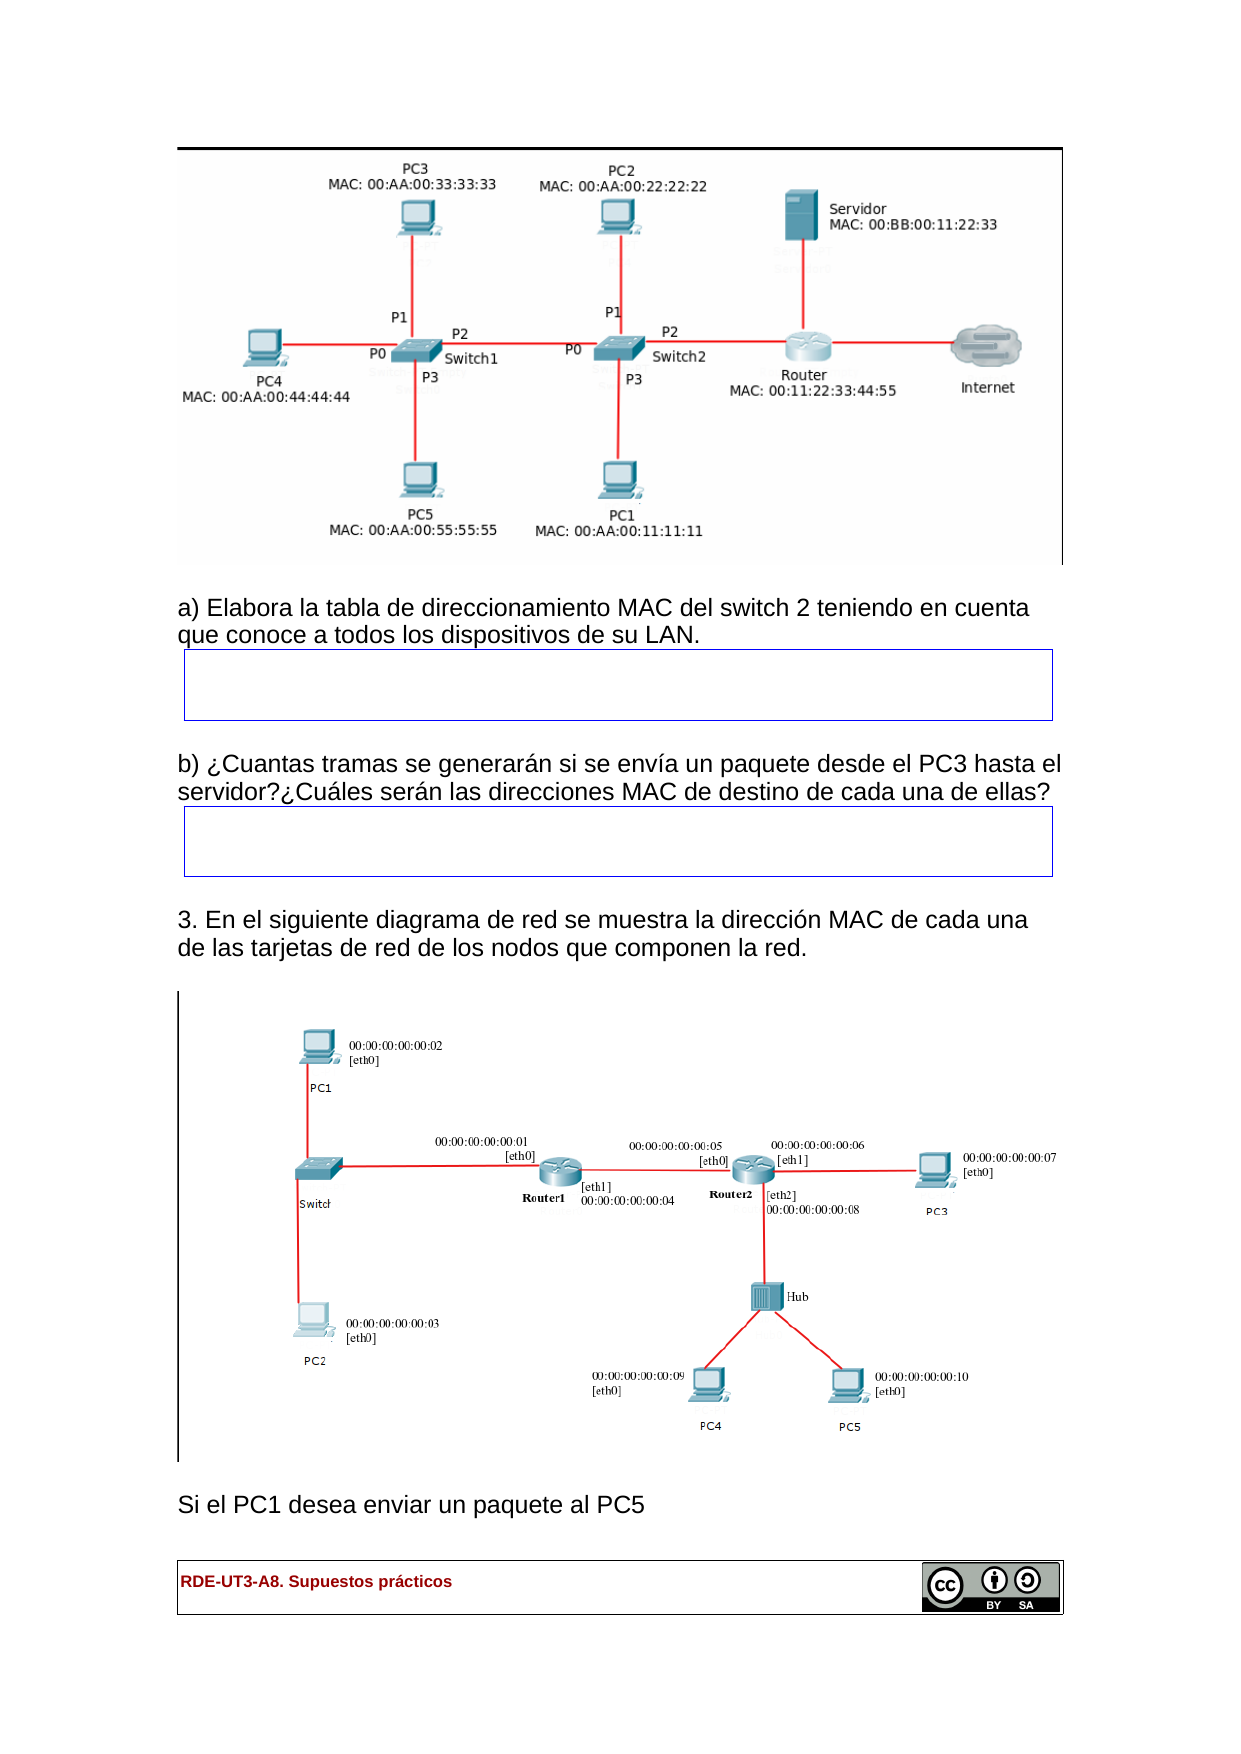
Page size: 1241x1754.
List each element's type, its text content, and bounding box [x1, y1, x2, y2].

table_header [185, 650, 1052, 719]
text a) Elabora la tabla de direccionamiento MAC del switch 2 teniendo en cuenta que conoce a todos los dispositivos de su LAN. [177, 593, 1063, 649]
picture [177, 991, 1063, 1462]
picture [922, 1562, 1060, 1612]
picture [177, 147, 1063, 565]
text b) ¿Cuantas tramas se generarán si se envía un paquete desde el PC3 hasta el servidor?¿Cuáles serán las direcciones MAC de destino de cada una de ellas? [177, 750, 1063, 806]
table_header [185, 807, 1052, 876]
text Si el PC1 desea enviar un paquete al PC5 [177, 1491, 1063, 1519]
text 3. En el siguiente diagrama de red se muestra la dirección MAC de cada una de las tarjetas de red de los nodos que componen la red. [177, 906, 1063, 962]
